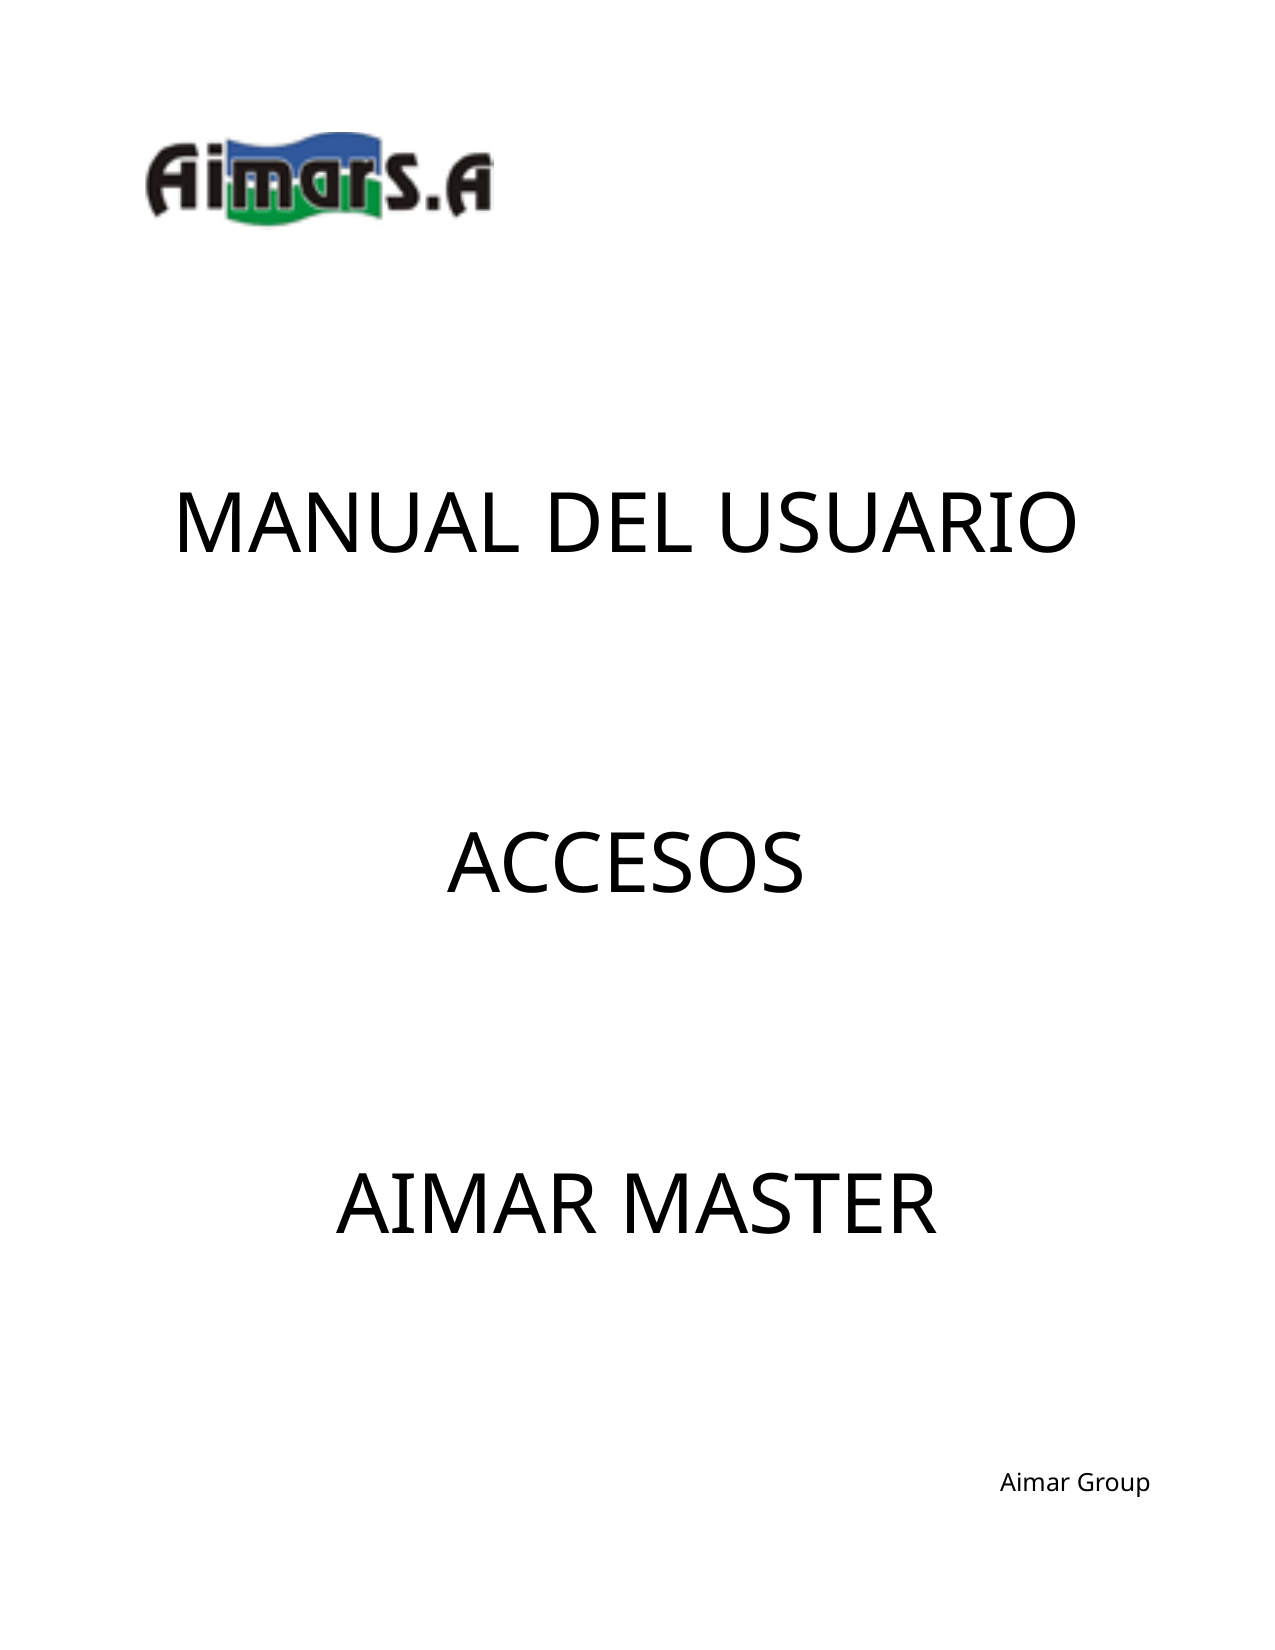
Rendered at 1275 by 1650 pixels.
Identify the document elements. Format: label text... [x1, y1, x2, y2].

text MANUAL DEL USUARIO [118, 463, 1157, 577]
text ACCESOS [118, 804, 1157, 917]
text Aimar Group [118, 1464, 1157, 1498]
picture [144, 132, 494, 230]
text AIMAR MASTER [118, 1144, 1157, 1258]
